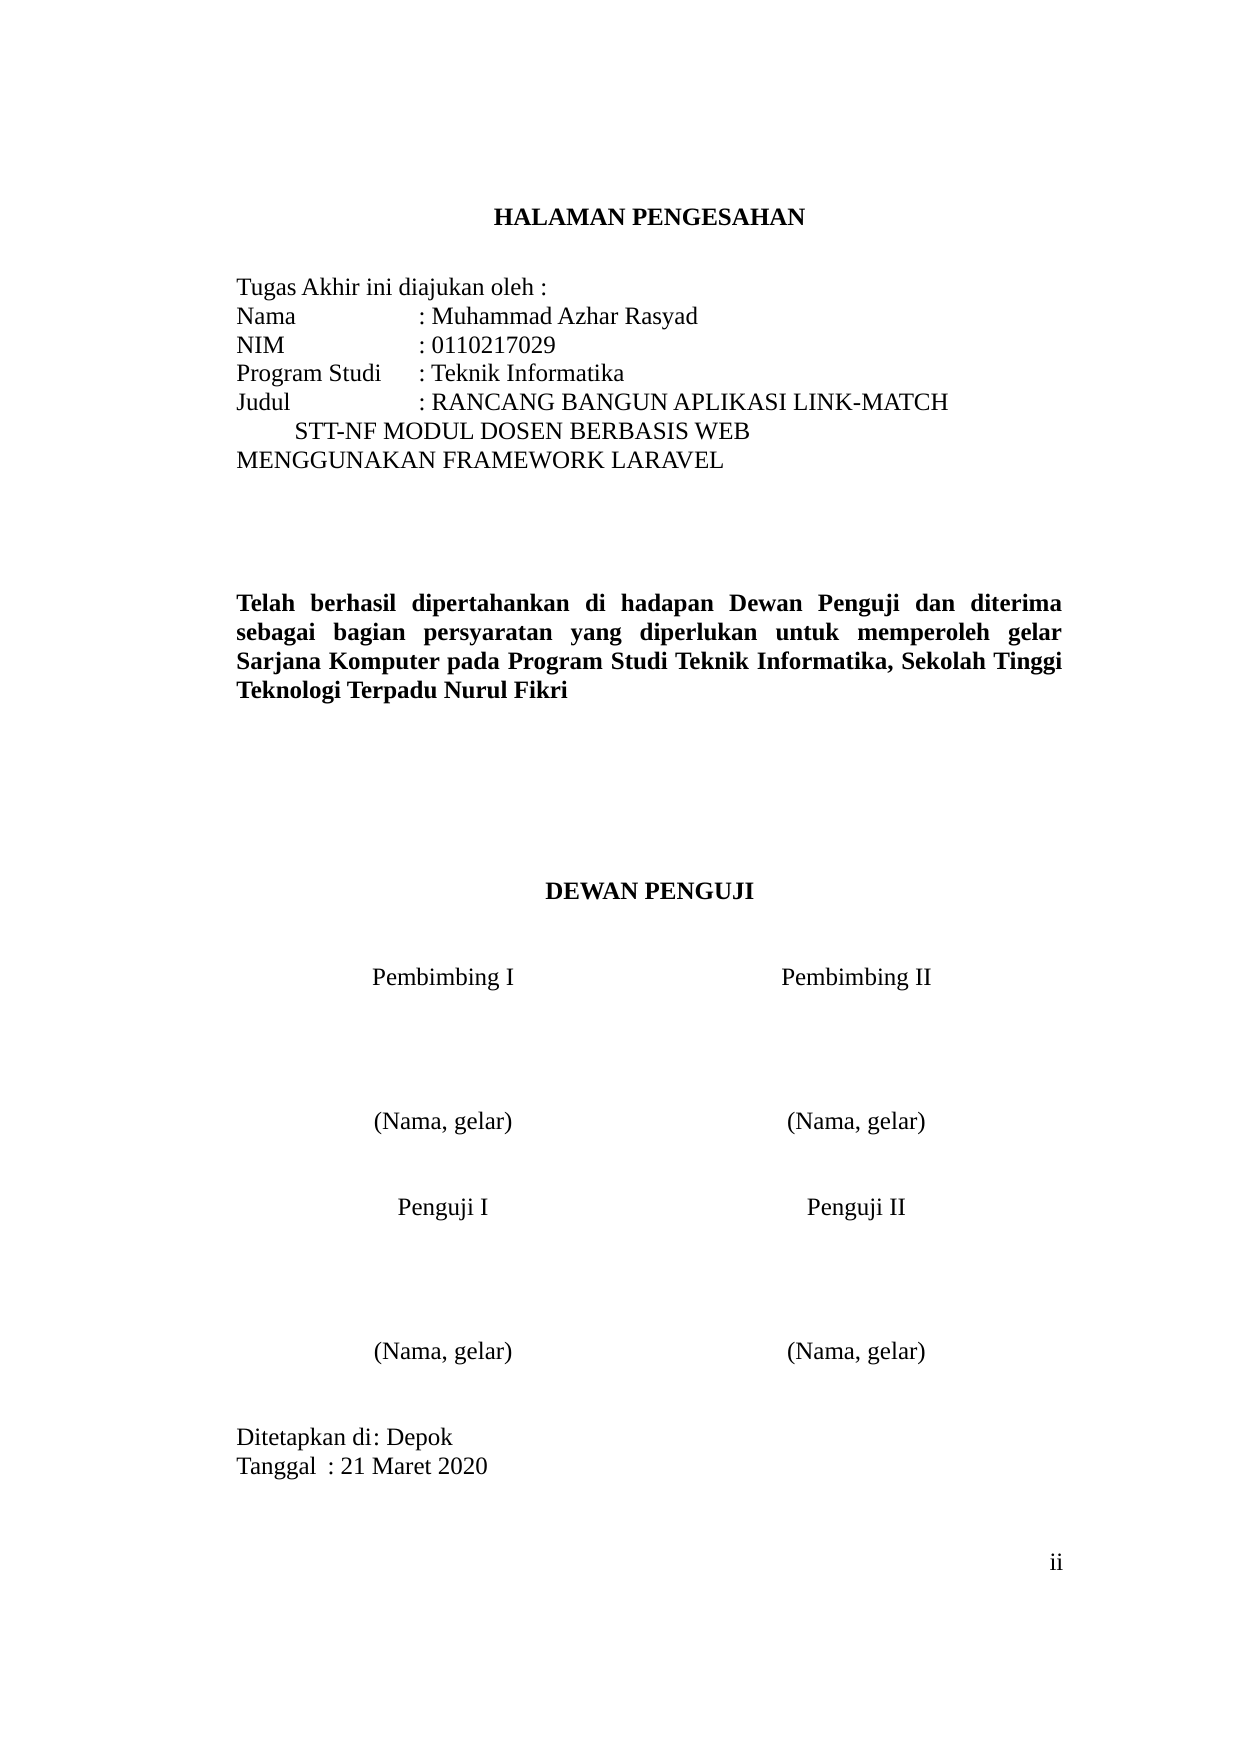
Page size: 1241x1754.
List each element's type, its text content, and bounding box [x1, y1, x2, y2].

table_header Pembimbing II (Nama, gelar) [650, 962, 1063, 1192]
table_header Pembimbing I (Nama, gelar) [236, 962, 649, 1192]
text Telah berhasil dipertahankan di hadapan Dewan Penguji dan diterima sebagai bagian persyaratan yang diperlukan untuk memperoleh gelar Sarjana Komputer pada Program Studi Teknik Informatika, Sekolah Tinggi Teknologi Terpadu Nurul Fikri [236, 588, 1063, 703]
text Program Studi : Teknik Informatika [236, 358, 1063, 387]
text Tanggal : 21 Maret 2020 [236, 1451, 1063, 1480]
text NIM : 0110217029 [236, 330, 1063, 358]
text Ditetapkan di : Depok [236, 1422, 1063, 1451]
text Judul : RANCANG BANGUN APLIKASI LINK-MATCH STT-NF MODUL DOSEN BERBASIS WEB MENGGUNAKAN FRAMEWORK LARAVEL [236, 387, 1063, 473]
text Nama : Muhammad Azhar Rasyad [236, 301, 1063, 330]
table_cell Penguji I (Nama, gelar) [236, 1192, 649, 1365]
table_cell Penguji II (Nama, gelar) [650, 1192, 1063, 1365]
subtitle HALAMAN PENGESAHAN [236, 202, 1063, 231]
text DEWAN PENGUJI [236, 876, 1063, 905]
text Tugas Akhir ini diajukan oleh : [236, 272, 1063, 301]
